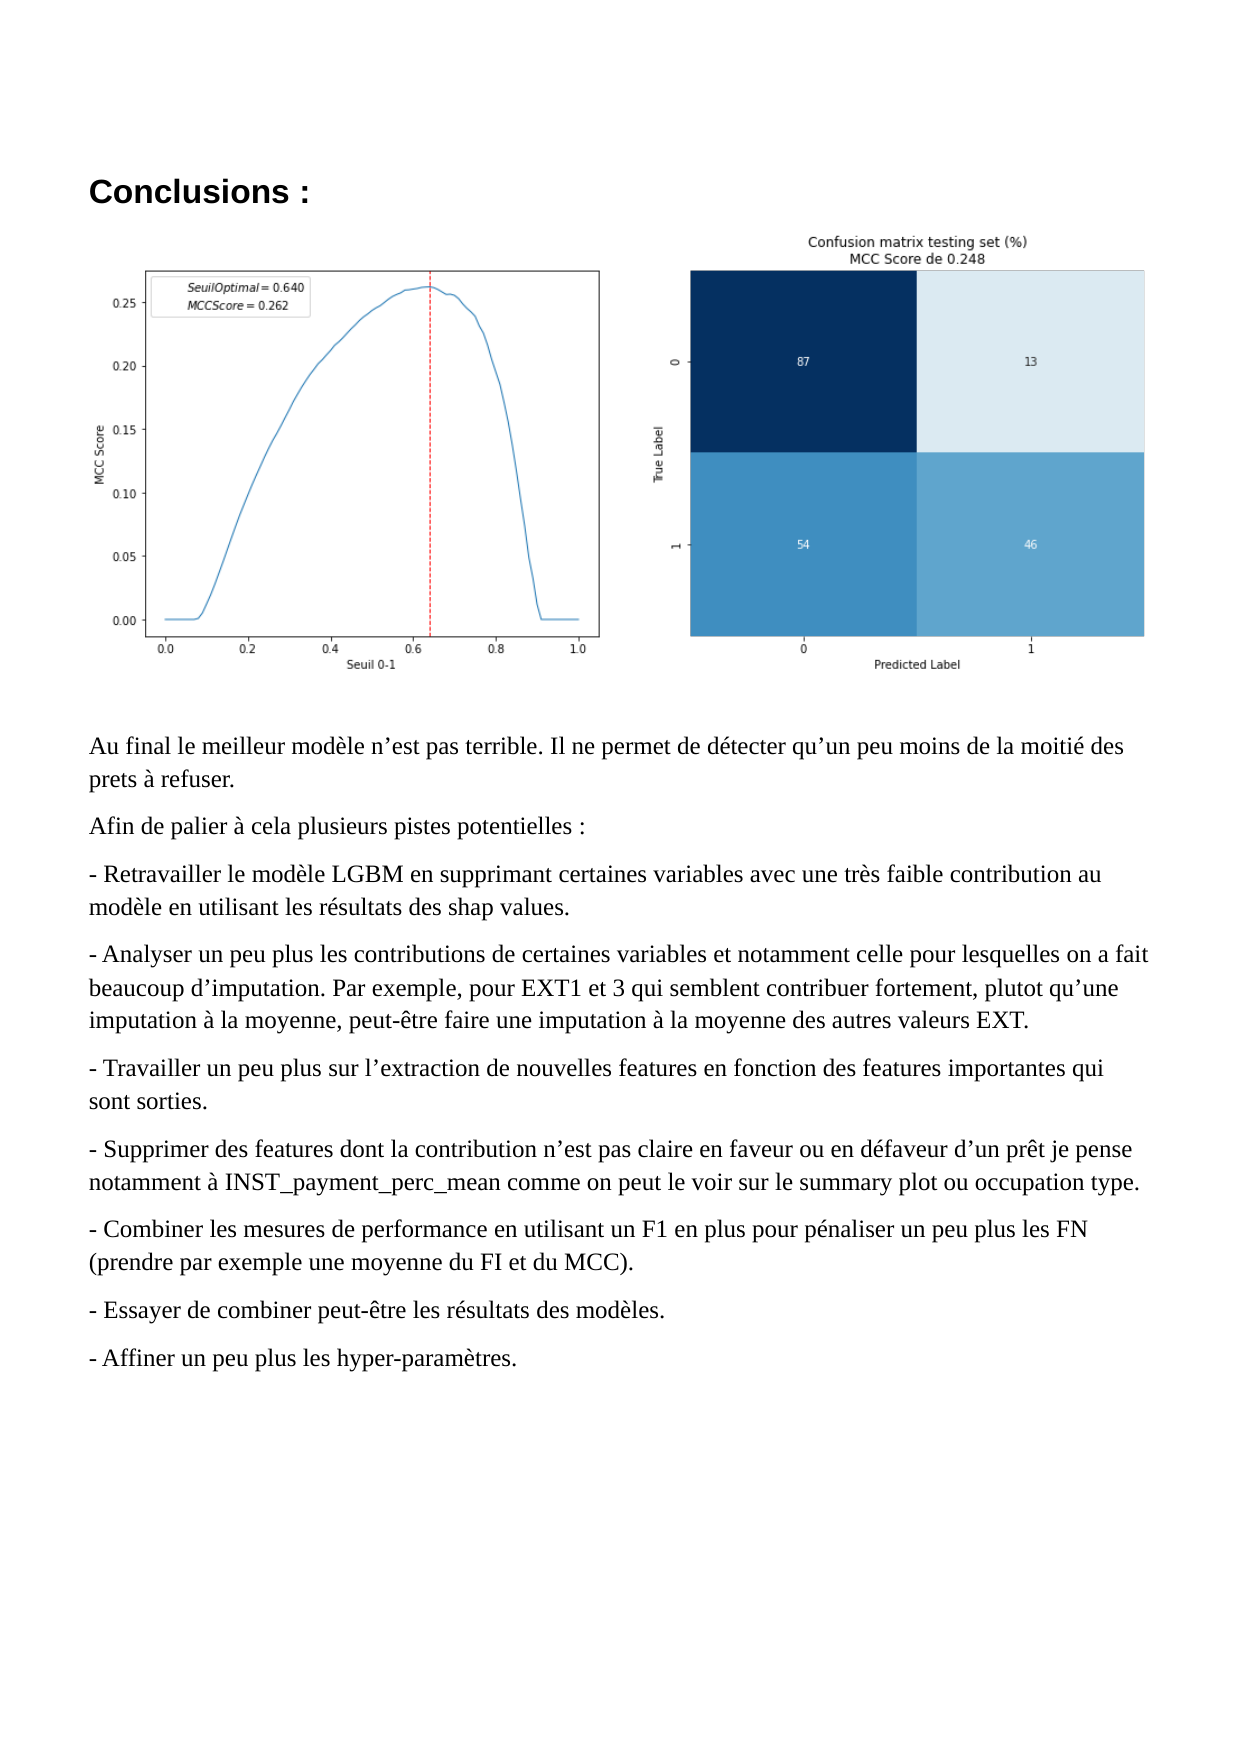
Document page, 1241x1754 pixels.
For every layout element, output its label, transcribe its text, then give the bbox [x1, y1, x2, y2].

picture [88, 229, 1152, 679]
text - Combiner les mesures de performance en utilisant un F1 en plus pour pénaliser un peu plus les FN (prendre par exemple une moyenne du FI et du MCC). [88, 1214, 1152, 1276]
text - Supprimer des features dont la contribution n’est pas claire en faveur ou en défaveur d’un prêt je pense notamment à INST_payment_perc_mean comme on peut le voir sur le summary plot ou occupation type. [88, 1134, 1152, 1196]
text - Travailler un peu plus sur l’extraction de nouvelles features en fonction des features importantes qui sont sorties. [88, 1053, 1152, 1115]
text - Essayer de combiner peut-être les résultats des modèles. [88, 1295, 1152, 1324]
subtitle Conclusions : [88, 172, 1152, 210]
text Au final le meilleur modèle n’est pas terrible. Il ne permet de détecter qu’un peu moins de la moitié des prets à refuser. [88, 731, 1152, 792]
text - Analyser un peu plus les contributions de certaines variables et notamment celle pour lesquelles on a fait beaucoup d’imputation. Par exemple, pour EXT1 et 3 qui semblent contribuer fortement, plutot qu’une imputation à la moyenne, peut-être faire une imputation à la moyenne des autres valeurs EXT. [88, 939, 1152, 1034]
text - Affiner un peu plus les hyper-paramètres. [88, 1343, 1152, 1371]
text - Retravailler le modèle LGBM en supprimant certaines variables avec une très faible contribution au modèle en utilisant les résultats des shap values. [88, 859, 1152, 921]
text Afin de palier à cela plusieurs pistes potentielles : [88, 811, 1152, 840]
